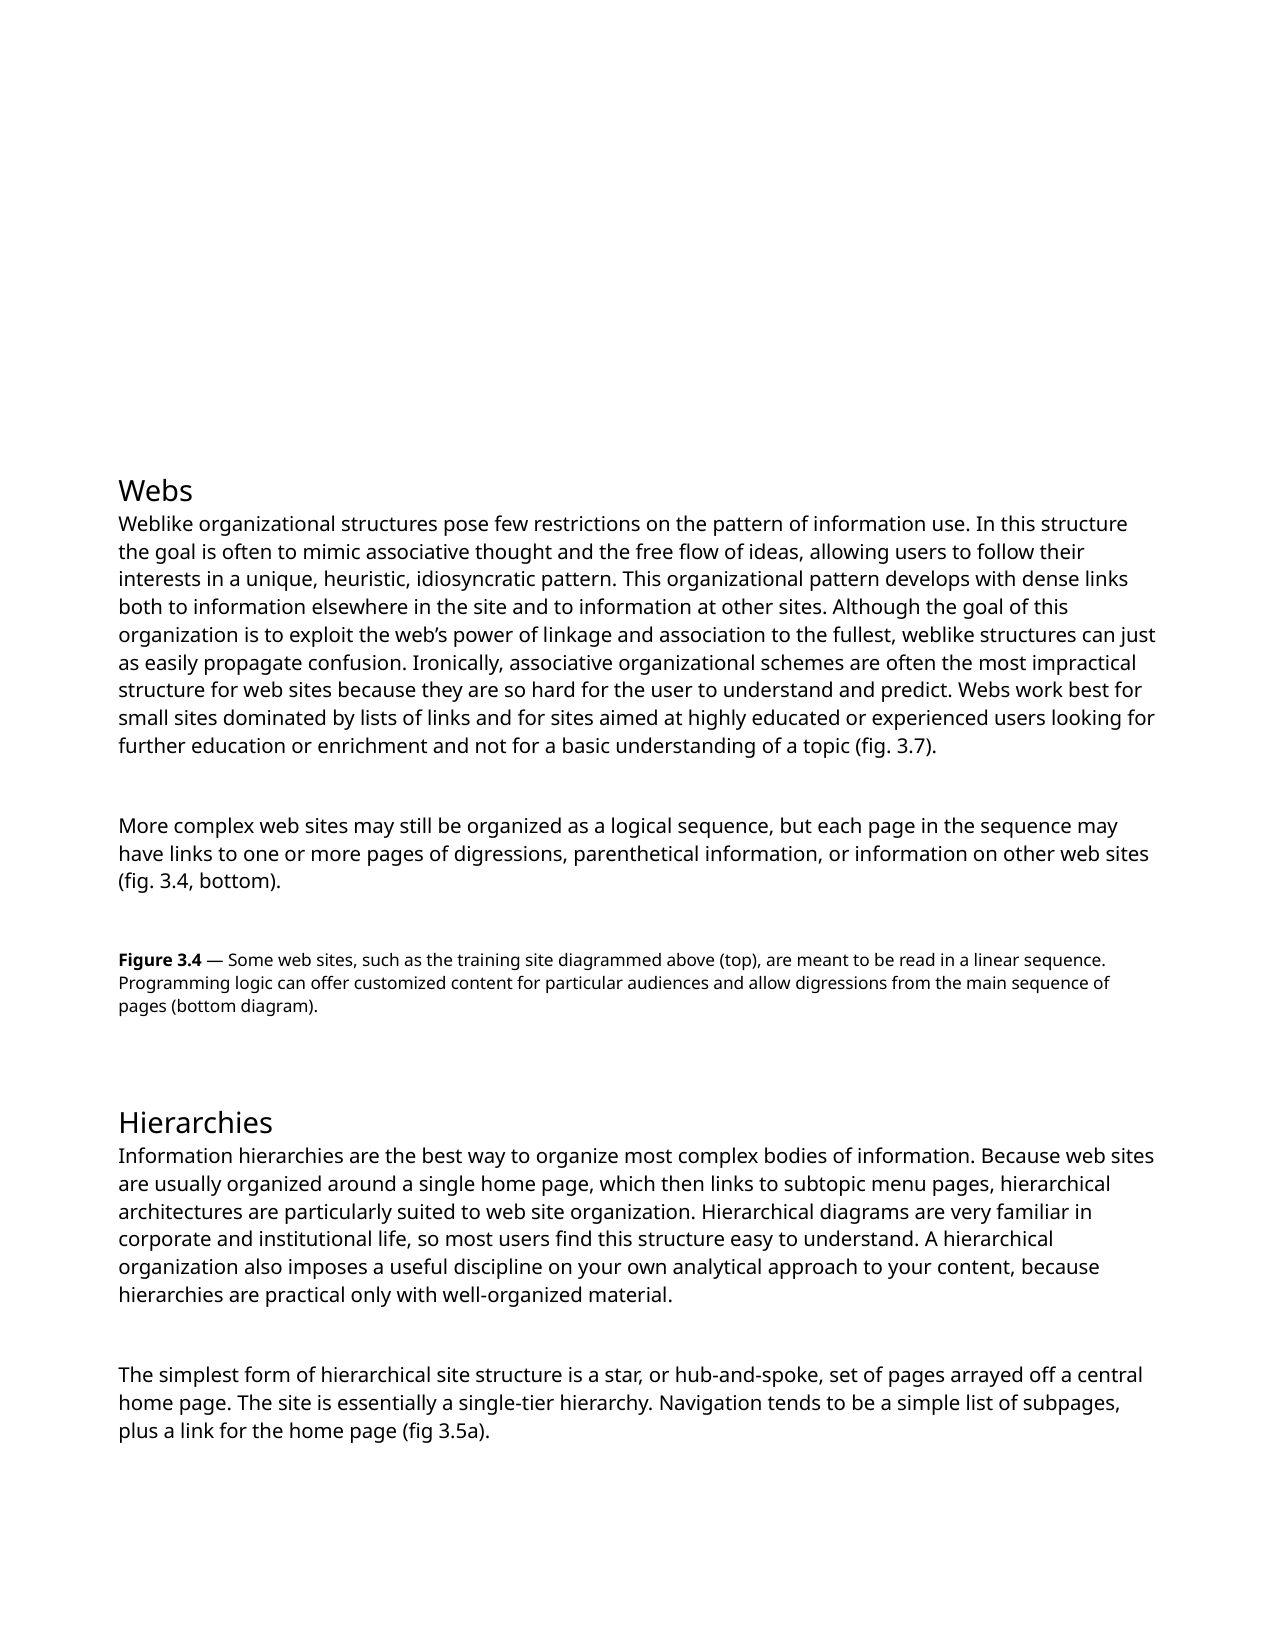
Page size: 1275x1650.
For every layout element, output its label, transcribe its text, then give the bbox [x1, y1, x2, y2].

subtitle Webs [118, 470, 1157, 510]
text Figure 3.4 — Some web sites, such as the training site diagrammed above (top), are meant to be read in a linear sequence. Programming logic can offer customized content for particular audiences and allow digressions from the main sequence of pages (bottom diagram). [118, 948, 1157, 1018]
text Information hierarchies are the best way to organize most complex bodies of information. Because web sites are usually organized around a single home page, which then links to subtopic menu pages, hierarchical architectures are particularly suited to web site organization. Hierarchical diagrams are very familiar in corporate and institutional life, so most users find this structure easy to understand. A hierarchical organization also imposes a useful discipline on your own analytical approach to your content, because hierarchies are practical only with well-organized material. [118, 1142, 1157, 1308]
text More complex web sites may still be organized as a logical sequence, but each page in the sequence may have links to one or more pages of digressions, parenthetical information, or information on other web sites (fig. 3.4, bottom). [118, 812, 1157, 895]
subtitle Hierarchies [118, 1102, 1157, 1142]
text The simplest form of hierarchical site structure is a star, or hub-and-spoke, set of pages arrayed off a central home page. The site is essentially a single-tier hierarchy. Navigation tends to be a simple list of subpages, plus a link for the home page (fig 3.5a). [118, 1361, 1157, 1444]
text Weblike organizational structures pose few restrictions on the pattern of information use. In this structure the goal is often to mimic associative thought and the free flow of ideas, allowing users to follow their interests in a unique, heuristic, idiosyncratic pattern. This organizational pattern develops with dense links both to information elsewhere in the site and to information at other sites. Although the goal of this organization is to exploit the web’s power of linkage and association to the fullest, weblike structures can just as easily propagate confusion. Ironically, associative organizational schemes are often the most impractical structure for web sites because they are so hard for the user to understand and predict. Webs work best for small sites dominated by lists of links and for sites aimed at highly educated or experienced users looking for further education or enrichment and not for a basic understanding of a topic (fig. 3.7). [118, 510, 1157, 759]
